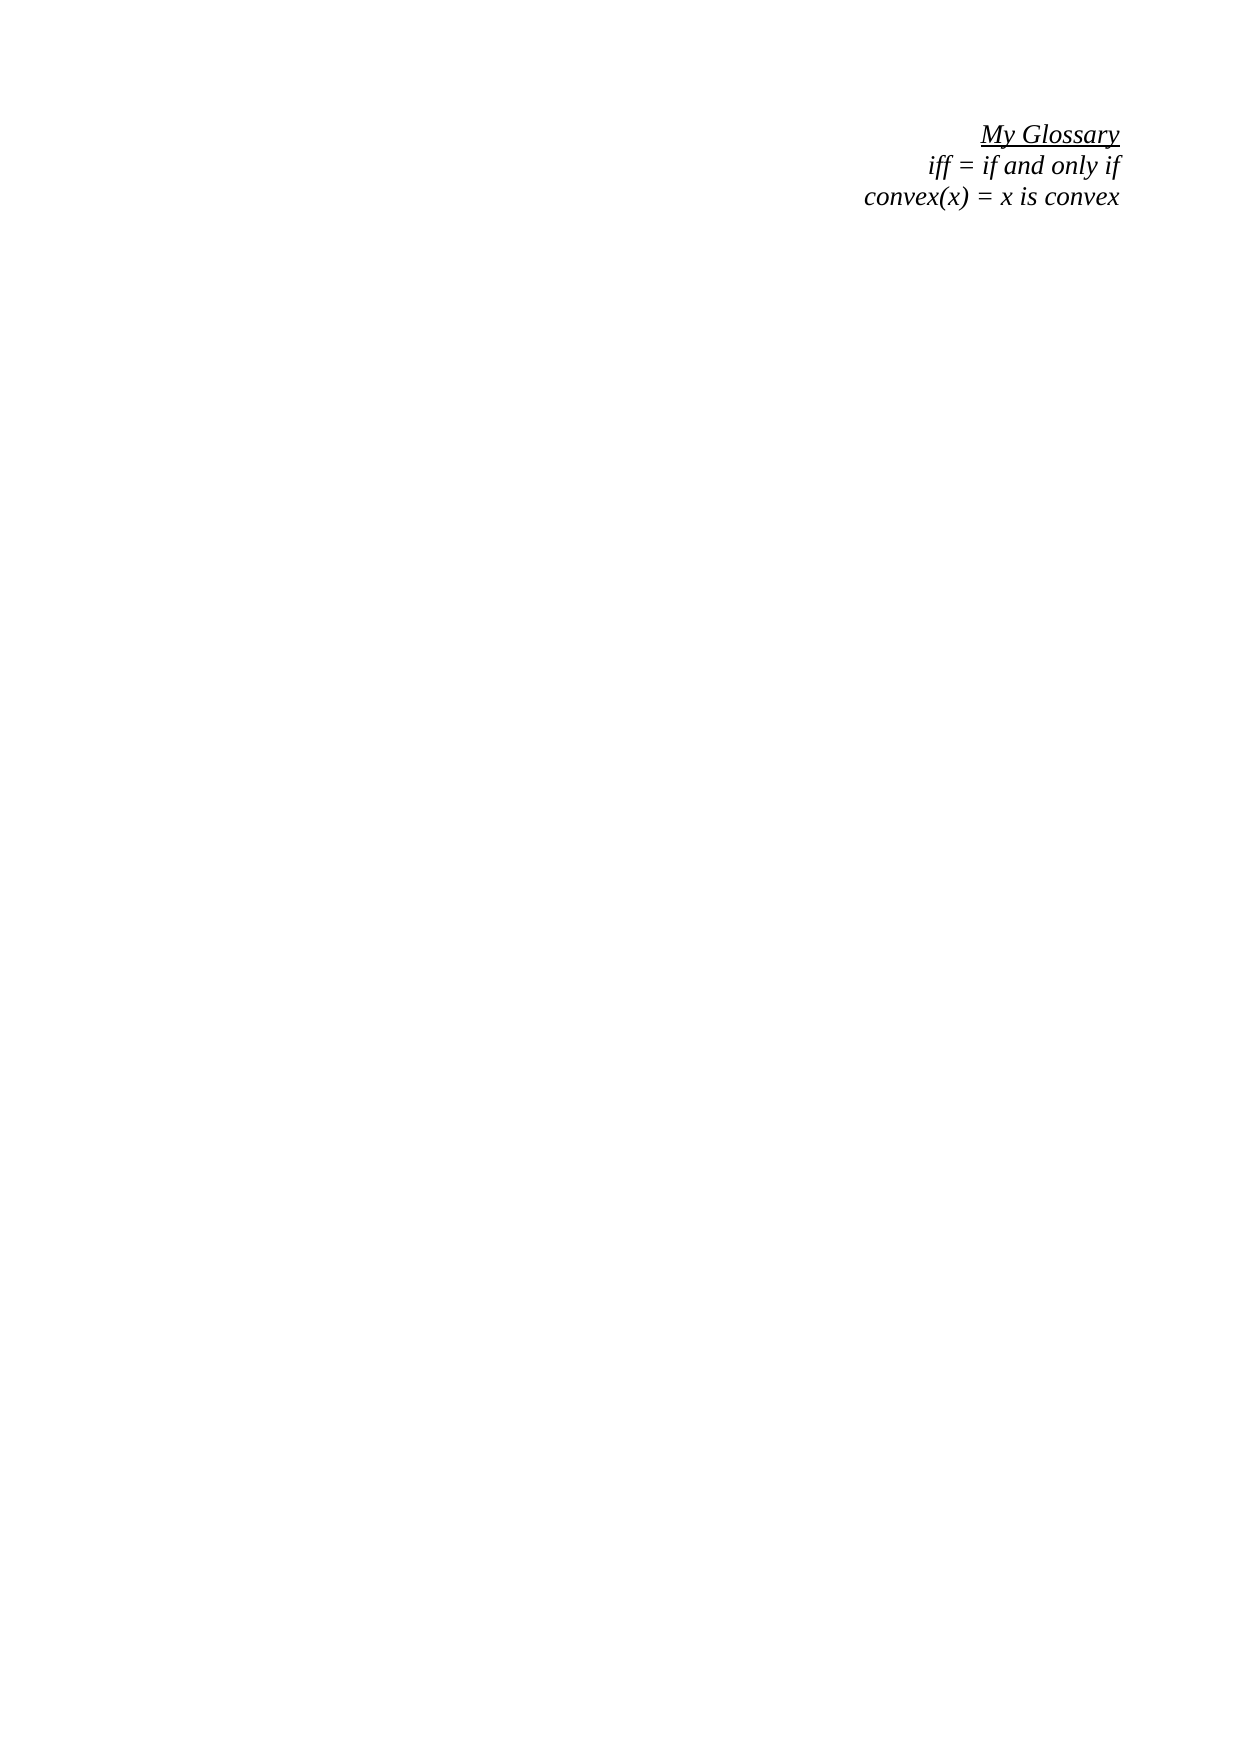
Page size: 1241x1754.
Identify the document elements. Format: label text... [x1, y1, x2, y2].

text iff = if and only if [118, 149, 1122, 180]
text My Glossary [118, 118, 1122, 149]
text convex(x) = x is convex [118, 180, 1122, 212]
